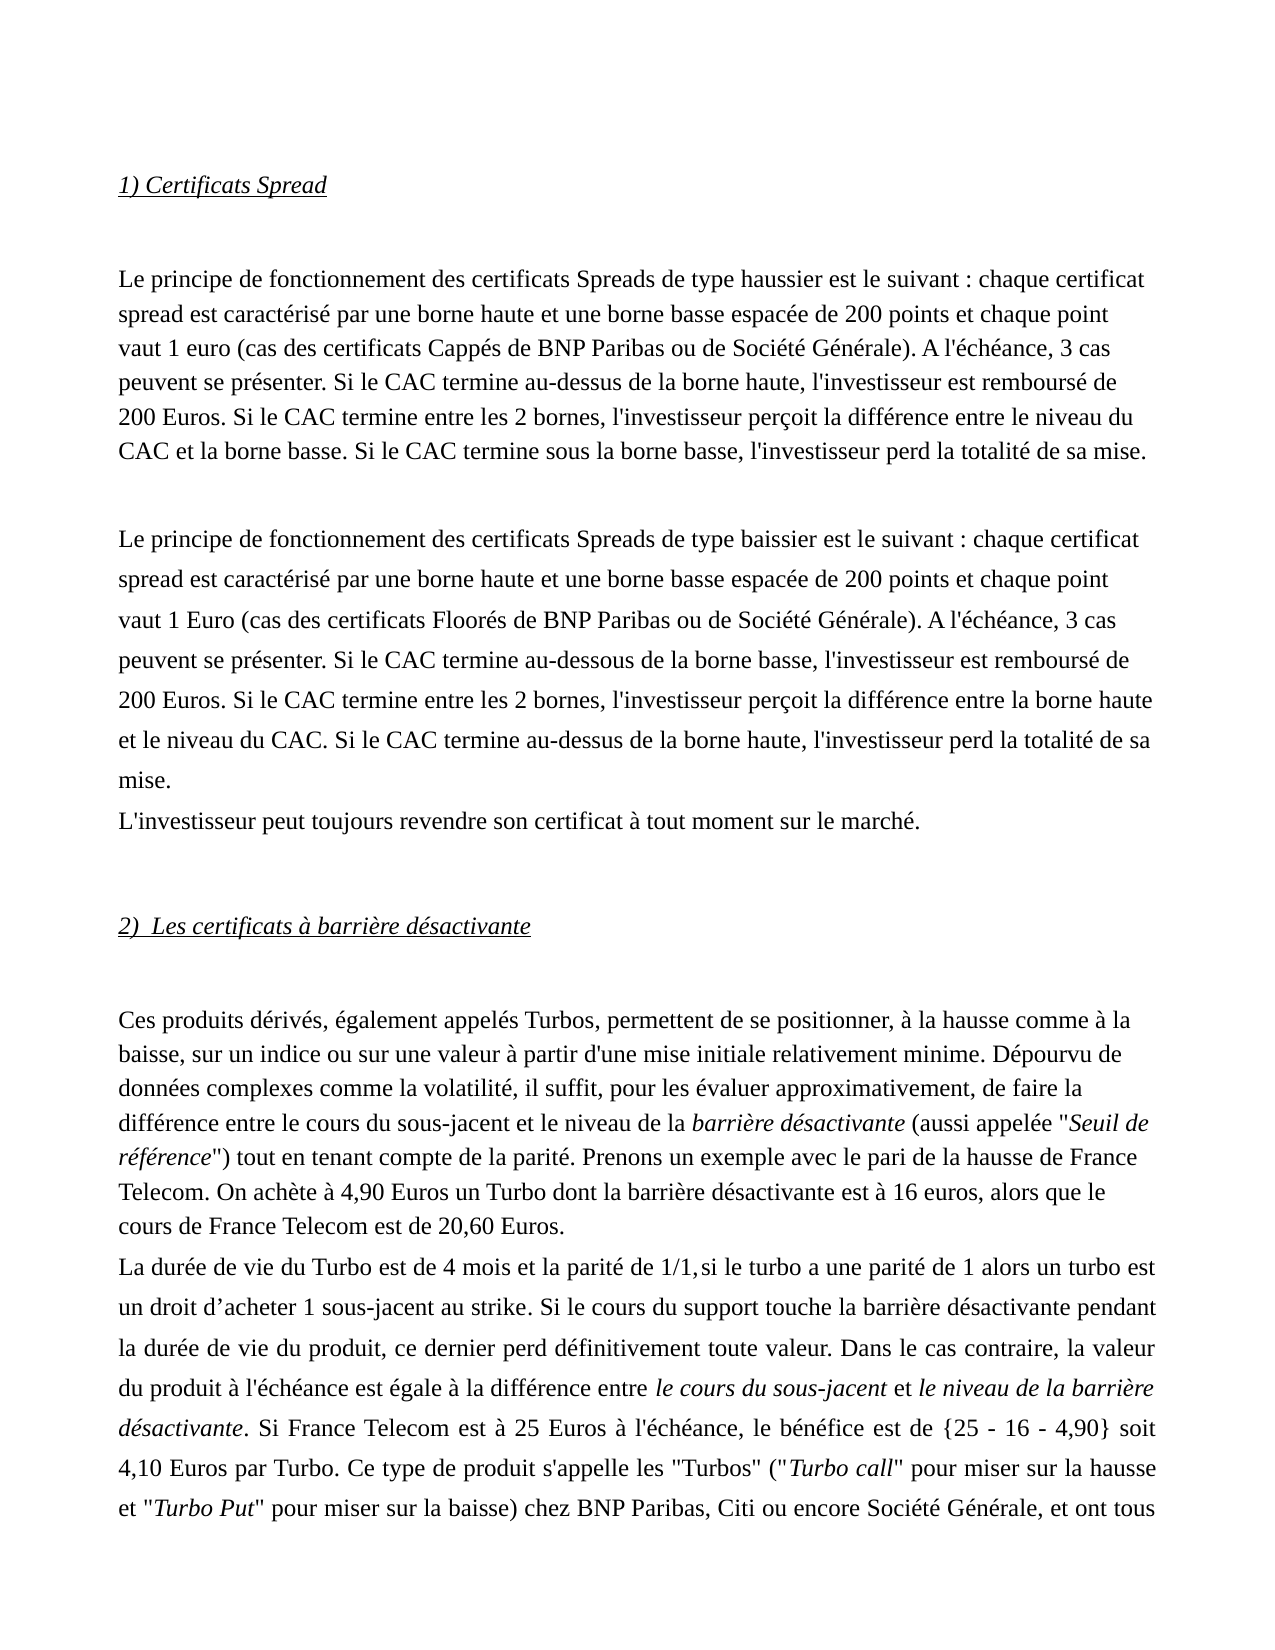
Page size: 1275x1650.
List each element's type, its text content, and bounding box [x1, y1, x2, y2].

text 1) Certificats Spread [118, 165, 1157, 199]
text Le principe de fonctionnement des certificats Spreads de type baissier est le suivant : chaque certificat spread est caractérisé par une borne haute et une borne basse espacée de 200 points et chaque point vaut 1 Euro (cas des certificats Floorés de BNP Paribas ou de Société Générale). A l'échéance, 3 cas peuvent se présenter. Si le CAC termine au-dessous de la borne basse, l'investisseur est remboursé de 200 Euros. Si le CAC termine entre les 2 bornes, l'investisseur perçoit la différence entre la borne haute et le niveau du CAC. Si le CAC termine au-dessus de la borne haute, l'investisseur perd la totalité de sa mise. [118, 524, 1157, 794]
text La durée de vie du Turbo est de 4 mois et la parité de 1/1,si le turbo a une parité de 1 alors un turbo est un droit d’acheter 1 sous-jacent au strike. Si le cours du support touche la barrière désactivante pendant la durée de vie du produit, ce dernier perd définitivement toute valeur. Dans le cas contraire, la valeur du produit à l'échéance est égale à la différence entre le cours du sous-jacent et le niveau de la barrière désactivante. Si France Telecom est à 25 Euros à l'échéance, le bénéfice est de {25 - 16 - 4,90} soit 4,10 Euros par Turbo. Ce type de produit s'appelle les "Turbos" ("Turbo call" pour miser sur la hausse et "Turbo Put" pour miser sur la baisse) chez BNP Paribas, Citi ou encore Société Générale, et ont tous [118, 1252, 1157, 1522]
text 2) Les certificats à barrière désactivante [118, 905, 1157, 940]
text Ces produits dérivés, également appelés Turbos, permettent de se positionner, à la hausse comme à la baisse, sur un indice ou sur une valeur à partir d'une mise initiale relativement minime. Dépourvu de données complexes comme la volatilité, il suffit, pour les évaluer approximativement, de faire la différence entre le cours du sous-jacent et le niveau de la barrière désactivante (aussi appelée "Seuil de référence") tout en tenant compte de la parité. Prenons un exemple avec le pari de la hausse de France Telecom. On achète à 4,90 Euros un Turbo dont la barrière désactivante est à 16 euros, alors que le cours de France Telecom est de 20,60 Euros. [118, 999, 1157, 1240]
text Le principe de fonctionnement des certificats Spreads de type haussier est le suivant : chaque certificat spread est caractérisé par une borne haute et une borne basse espacée de 200 points et chaque point vaut 1 euro (cas des certificats Cappés de BNP Paribas ou de Société Générale). A l'échéance, 3 cas peuvent se présenter. Si le CAC termine au-dessus de la borne haute, l'investisseur est remboursé de 200 Euros. Si le CAC termine entre les 2 bornes, l'investisseur perçoit la différence entre le niveau du CAC et la borne basse. Si le CAC termine sous la borne basse, l'investisseur perd la totalité de sa mise. [118, 259, 1157, 465]
text L'investisseur peut toujours revendre son certificat à tout moment sur le marché. [118, 806, 1157, 834]
